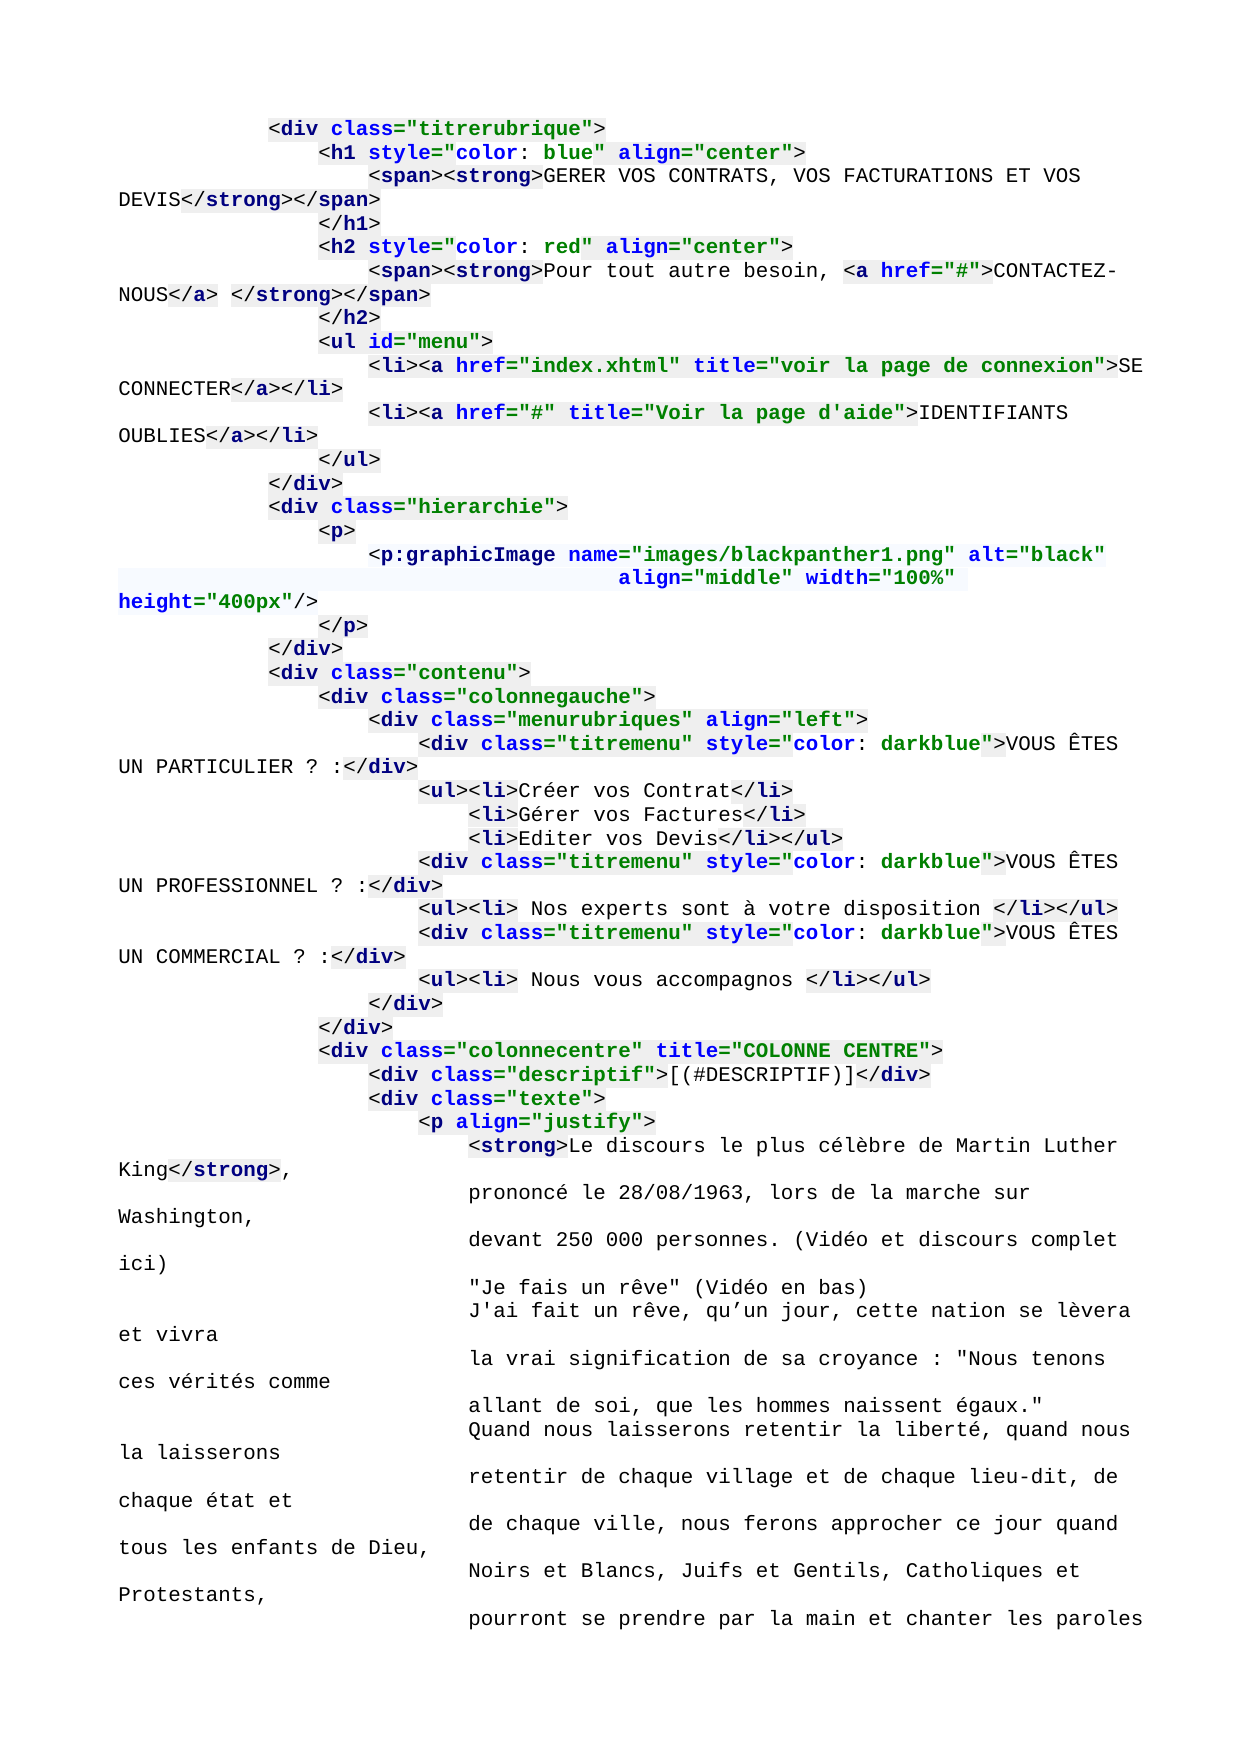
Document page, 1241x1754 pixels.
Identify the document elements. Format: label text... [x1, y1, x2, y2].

text allant de soi, que les hommes naissent égaux." [118, 1395, 1145, 1419]
text <div class="titrerubrique"> [118, 118, 1145, 142]
text <div class="titremenu" style="color: darkblue">VOUS ÊTES UN PARTICULIER ? :</div> [118, 733, 1145, 780]
text </div> [118, 473, 1145, 496]
text <p align="justify"> [118, 1111, 1145, 1135]
text <div class="contenu"> [118, 662, 1145, 686]
text <p> [118, 520, 1145, 544]
text prononcé le 28/08/1963, lors de la marche sur Washington, [118, 1182, 1145, 1229]
text <li><a href="#" title="Voir la page d'aide">IDENTIFIANTS OUBLIES</a></li> [118, 402, 1145, 449]
text <div class="menurubriques" align="left"> [118, 709, 1145, 733]
text </ul> [118, 449, 1145, 473]
text <strong>Le discours le plus célèbre de Martin Luther King</strong>, [118, 1135, 1145, 1182]
text <div class="hierarchie"> [118, 496, 1145, 520]
text <p:graphicImage name="images/blackpanther1.png" alt="black" [118, 544, 1145, 567]
text </h1> [118, 213, 1145, 236]
text <li><a href="index.xhtml" title="voir la page de connexion">SE CONNECTER</a></li> [118, 354, 1145, 402]
text pourront se prendre par la main et chanter les paroles [118, 1608, 1145, 1631]
text <h2 style="color: red" align="center"> [118, 236, 1145, 260]
text devant 250 000 personnes. (Vidéo et discours complet ici) [118, 1229, 1145, 1277]
text <div class="descriptif">[(#DESCRIPTIF)]</div> [118, 1064, 1145, 1088]
text <span><strong>Pour tout autre besoin, <a href="#">CONTACTEZ-NOUS</a> </strong></span> [118, 260, 1145, 307]
text J'ai fait un rêve, qu’un jour, cette nation se lèvera et vivra [118, 1300, 1145, 1348]
text </div> [118, 638, 1145, 662]
text </h2> [118, 307, 1145, 331]
text <div class="colonnecentre" title="COLONNE CENTRE"> [118, 1040, 1145, 1064]
text <div class="titremenu" style="color: darkblue">VOUS ÊTES UN COMMERCIAL ? :</div> [118, 922, 1145, 969]
text Noirs et Blancs, Juifs et Gentils, Catholiques et Protestants, [118, 1561, 1145, 1608]
text Quand nous laisserons retentir la liberté, quand nous la laisserons [118, 1419, 1145, 1466]
text <ul><li>Créer vos Contrat</li> [118, 780, 1145, 804]
text </div> [118, 993, 1145, 1017]
text <span><strong>GERER VOS CONTRATS, VOS FACTURATIONS ET VOS DEVIS</strong></span> [118, 165, 1145, 213]
text </div> [118, 1017, 1145, 1040]
text retentir de chaque village et de chaque lieu-dit, de chaque état et [118, 1466, 1145, 1513]
text <div class="colonnegauche"> [118, 686, 1145, 709]
text <li>Gérer vos Factures</li> [118, 804, 1145, 827]
text de chaque ville, nous ferons approcher ce jour quand tous les enfants de Dieu, [118, 1513, 1145, 1561]
text <ul><li> Nous vous accompagnos </li></ul> [118, 969, 1145, 993]
text <li>Editer vos Devis</li></ul> [118, 827, 1145, 851]
text <ul><li> Nos experts sont à votre disposition </li></ul> [118, 898, 1145, 922]
text <h1 style="color: blue" align="center"> [118, 142, 1145, 165]
text <div class="texte"> [118, 1088, 1145, 1111]
text </p> [118, 615, 1145, 638]
text "Je fais un rêve" (Vidéo en bas) [118, 1277, 1145, 1300]
text <ul id="menu"> [118, 331, 1145, 354]
text la vrai signification de sa croyance : "Nous tenons ces vérités comme [118, 1348, 1145, 1395]
text align="middle" width="100%" height="400px"/> [118, 567, 1145, 615]
text <div class="titremenu" style="color: darkblue">VOUS ÊTES UN PROFESSIONNEL ? :</div> [118, 851, 1145, 898]
